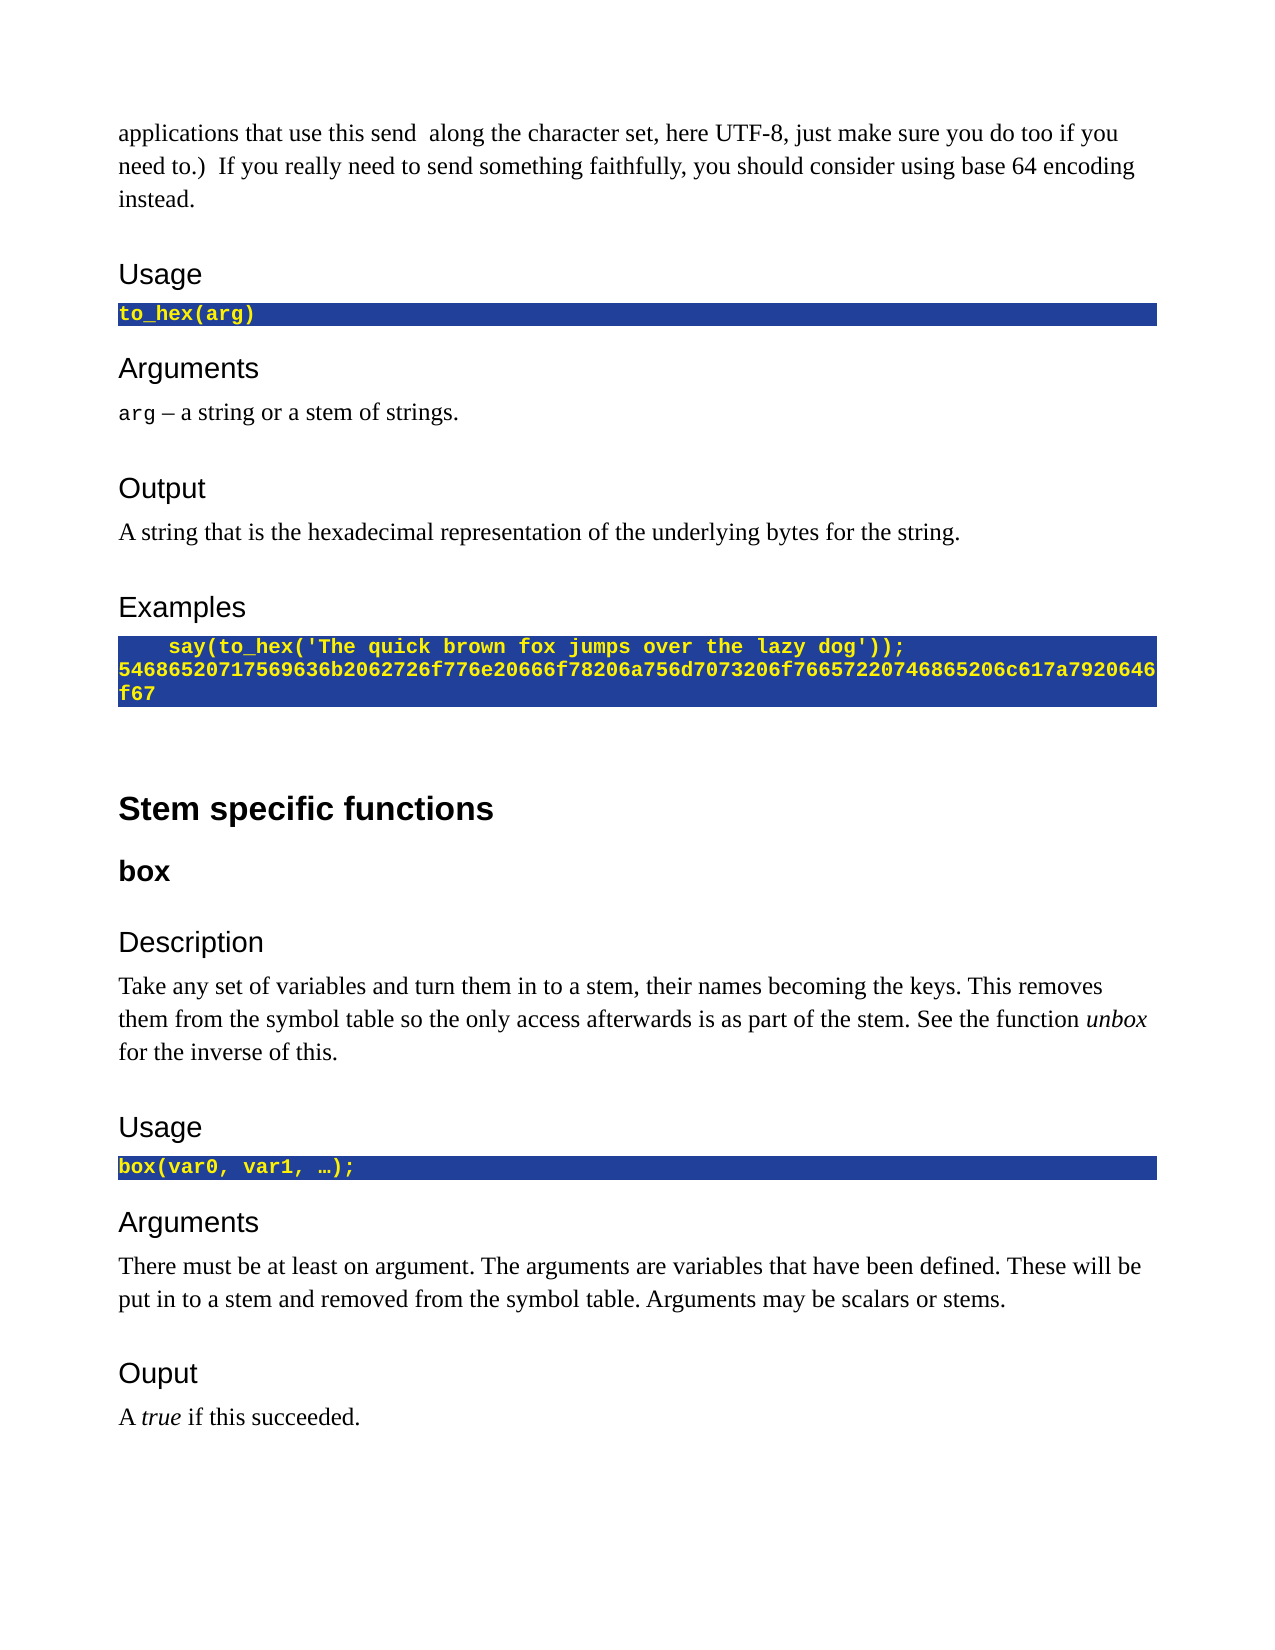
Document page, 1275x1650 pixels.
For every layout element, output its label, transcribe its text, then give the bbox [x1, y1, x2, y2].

text to_hex(arg) [118, 303, 1157, 326]
subtitle Arguments [118, 1205, 1157, 1238]
subtitle Stem specific functions [118, 788, 1157, 827]
text box(var0, var1, …); [118, 1156, 1157, 1180]
subtitle Ouput [118, 1356, 1157, 1390]
subtitle Arguments [118, 351, 1157, 385]
text There must be at least on argument. The arguments are variables that have been defined. These will be put in to a stem and removed from the symbol table. Arguments may be scalars or stems. [118, 1251, 1157, 1312]
subtitle Description [118, 925, 1157, 959]
text say(to_hex('The quick brown fox jumps over the lazy dog')); [118, 636, 1157, 659]
text arg – a string or a stem of strings. [118, 397, 1157, 427]
text A true if this succeeded. [118, 1402, 1157, 1431]
text A string that is the hexadecimal representation of the underlying bytes for the string. [118, 517, 1157, 546]
subtitle Examples [118, 590, 1157, 623]
text applications that use this send along the character set, here UTF-8, just make sure you do too if you need to.) If you really need to send something faithfully, you should consider using base 64 encoding instead. [118, 118, 1157, 213]
subtitle Usage [118, 1110, 1157, 1143]
subtitle Usage [118, 257, 1157, 290]
text 54686520717569636b2062726f776e20666f78206a756d7073206f76657220746865206c617a7920646f67 [118, 659, 1157, 707]
text Take any set of variables and turn them in to a stem, their names becoming the keys. This removes them from the symbol table so the only access afterwards is as part of the stem. See the function unbox for the inverse of this. [118, 971, 1157, 1066]
subtitle box [118, 854, 1157, 888]
subtitle Output [118, 471, 1157, 504]
